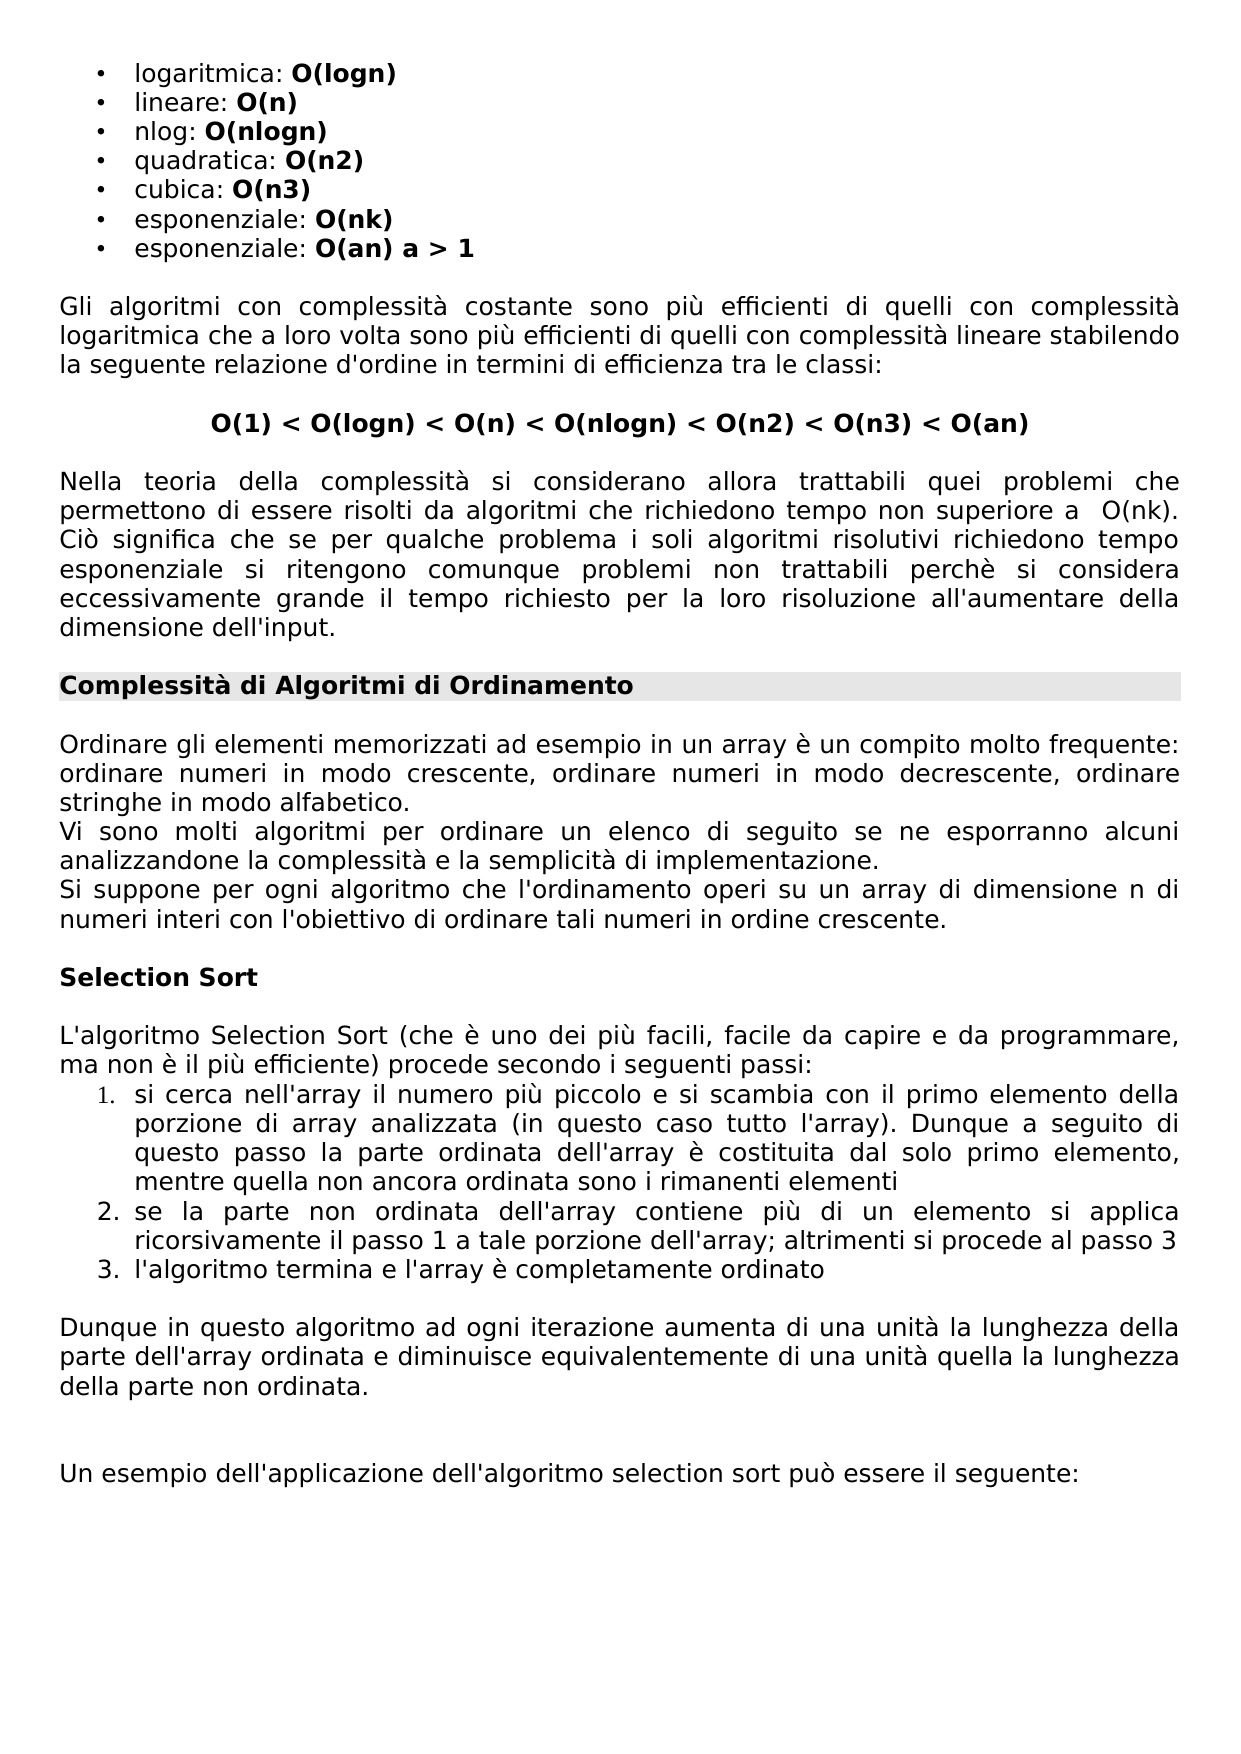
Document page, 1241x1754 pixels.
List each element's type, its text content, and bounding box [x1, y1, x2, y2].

list nlog: O(nlogn) [97, 117, 1181, 147]
text O(1) < O(logn) < O(n) < O(nlogn) < O(n2) < O(n3) < O(an) [59, 409, 1181, 438]
text Si suppone per ogni algoritmo che l'ordinamento operi su un array di dimensione n di numeri interi con l'obiettivo di ordinare tali numeri in ordine crescente. [59, 876, 1181, 934]
list se la parte non ordinata dell'array contiene più di un elemento si applica ricorsivamente il passo 1 a tale porzione dell'array; altrimenti si procede al passo 3 [97, 1197, 1181, 1255]
text Selection Sort [59, 963, 1181, 992]
text Vi sono molti algoritmi per ordinare un elenco di seguito se ne esporranno alcuni analizzandone la complessità e la semplicità di implementazione. [59, 817, 1181, 876]
list logaritmica: O(logn) [97, 59, 1181, 88]
text Nella teoria della complessità si considerano allora trattabili quei problemi che permettono di essere risolti da algoritmi che richiedono tempo non superiore a O(nk). Ciò significa che se per qualche problema i soli algoritmi risolutivi richiedono tempo esponenziale si ritengono comunque problemi non trattabili perchè si considera eccessivamente grande il tempo richiesto per la loro risoluzione all'aumentare della dimensione dell'input. [59, 467, 1181, 642]
list esponenziale: O(an) a > 1 [97, 234, 1181, 263]
text L'algoritmo Selection Sort (che è uno dei più facili, facile da capire e da programmare, ma non è il più efficiente) procede secondo i seguenti passi: [59, 1022, 1181, 1080]
list esponenziale: O(nk) [97, 205, 1181, 234]
text Dunque in questo algoritmo ad ogni iterazione aumenta di una unità la lunghezza della parte dell'array ordinata e diminuisce equivalentemente di una unità quella la lunghezza della parte non ordinata. [59, 1313, 1181, 1401]
text Complessità di Algoritmi di Ordinamento [59, 672, 1181, 701]
text Un esempio dell'applicazione dell'algoritmo selection sort può essere il seguente: [59, 1459, 1181, 1488]
text Gli algoritmi con complessità costante sono più efficienti di quelli con complessità logaritmica che a loro volta sono più efficienti di quelli con complessità lineare stabilendo la seguente relazione d'ordine in termini di efficienza tra le classi: [59, 292, 1181, 380]
list quadratica: O(n2) [97, 147, 1181, 176]
list l'algoritmo termina e l'array è completamente ordinato [97, 1255, 1181, 1284]
list lineare: O(n) [97, 88, 1181, 117]
text Ordinare gli elementi memorizzati ad esempio in un array è un compito molto frequente: ordinare numeri in modo crescente, ordinare numeri in modo decrescente, ordinare stringhe in modo alfabetico. [59, 730, 1181, 817]
list cubica: O(n3) [97, 176, 1181, 205]
list si cerca nell'array il numero più piccolo e si scambia con il primo elemento della porzione di array analizzata (in questo caso tutto l'array). Dunque a seguito di questo passo la parte ordinata dell'array è costituita dal solo primo elemento, mentre quella non ancora ordinata sono i rimanenti elementi [97, 1080, 1181, 1197]
